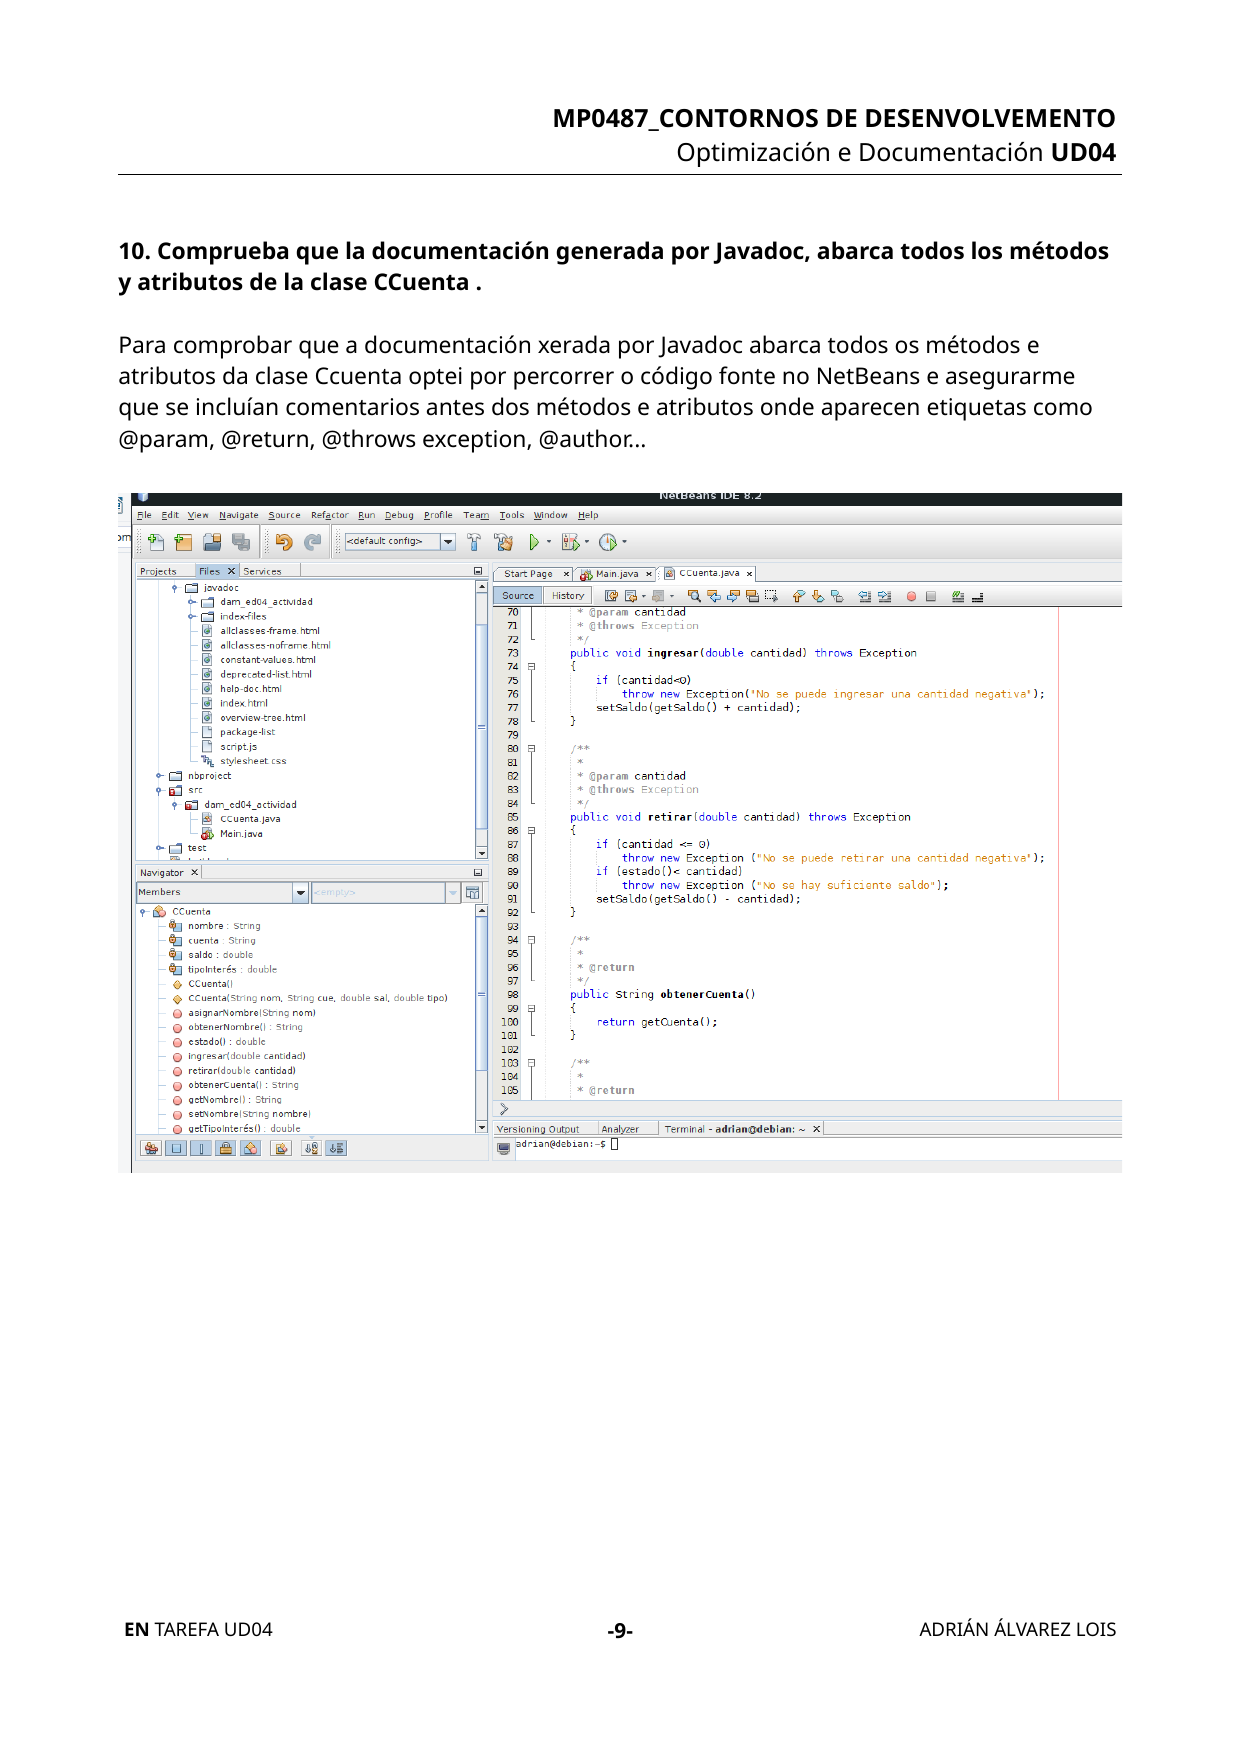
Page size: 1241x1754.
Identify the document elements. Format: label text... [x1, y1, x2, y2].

picture [118, 493, 1123, 1173]
text Para comprobar que a documentación xerada por Javadoc abarca todos os métodos e atributos da clase Ccuenta optei por percorrer o código fonte no NetBeans e asegurarme que se incluían comentarios antes dos métodos e atributos onde aparecen etiquetas como @param, @return, @throws exception, @author... [118, 329, 1122, 454]
text 10. Comprueba que la documentación generada por Javadoc, abarca todos los métodos y atributos de la clase CCuenta . [118, 235, 1122, 298]
